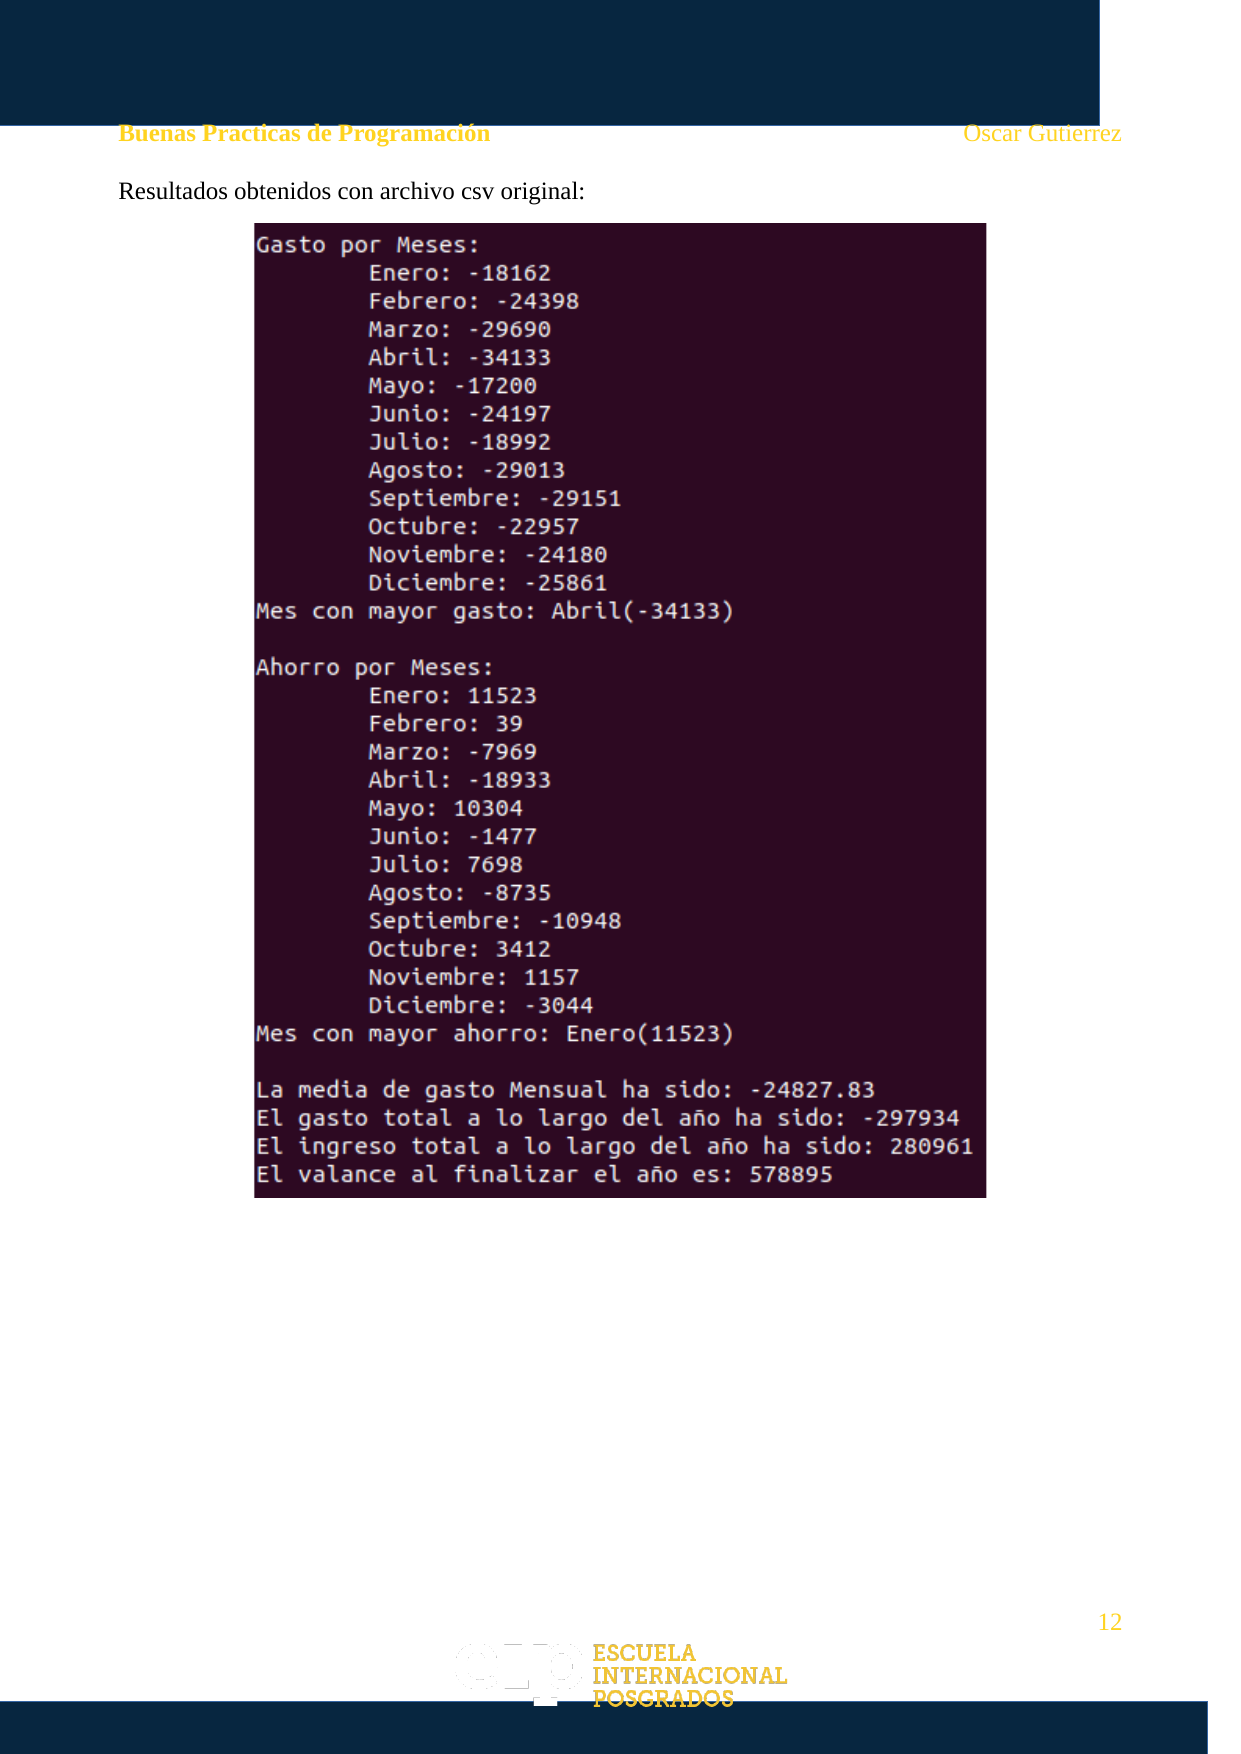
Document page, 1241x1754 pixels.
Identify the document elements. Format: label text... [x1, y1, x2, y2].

picture [253, 223, 987, 1198]
picture [452, 1614, 788, 1712]
text Resultados obtenidos con archivo csv original: [118, 176, 1122, 205]
